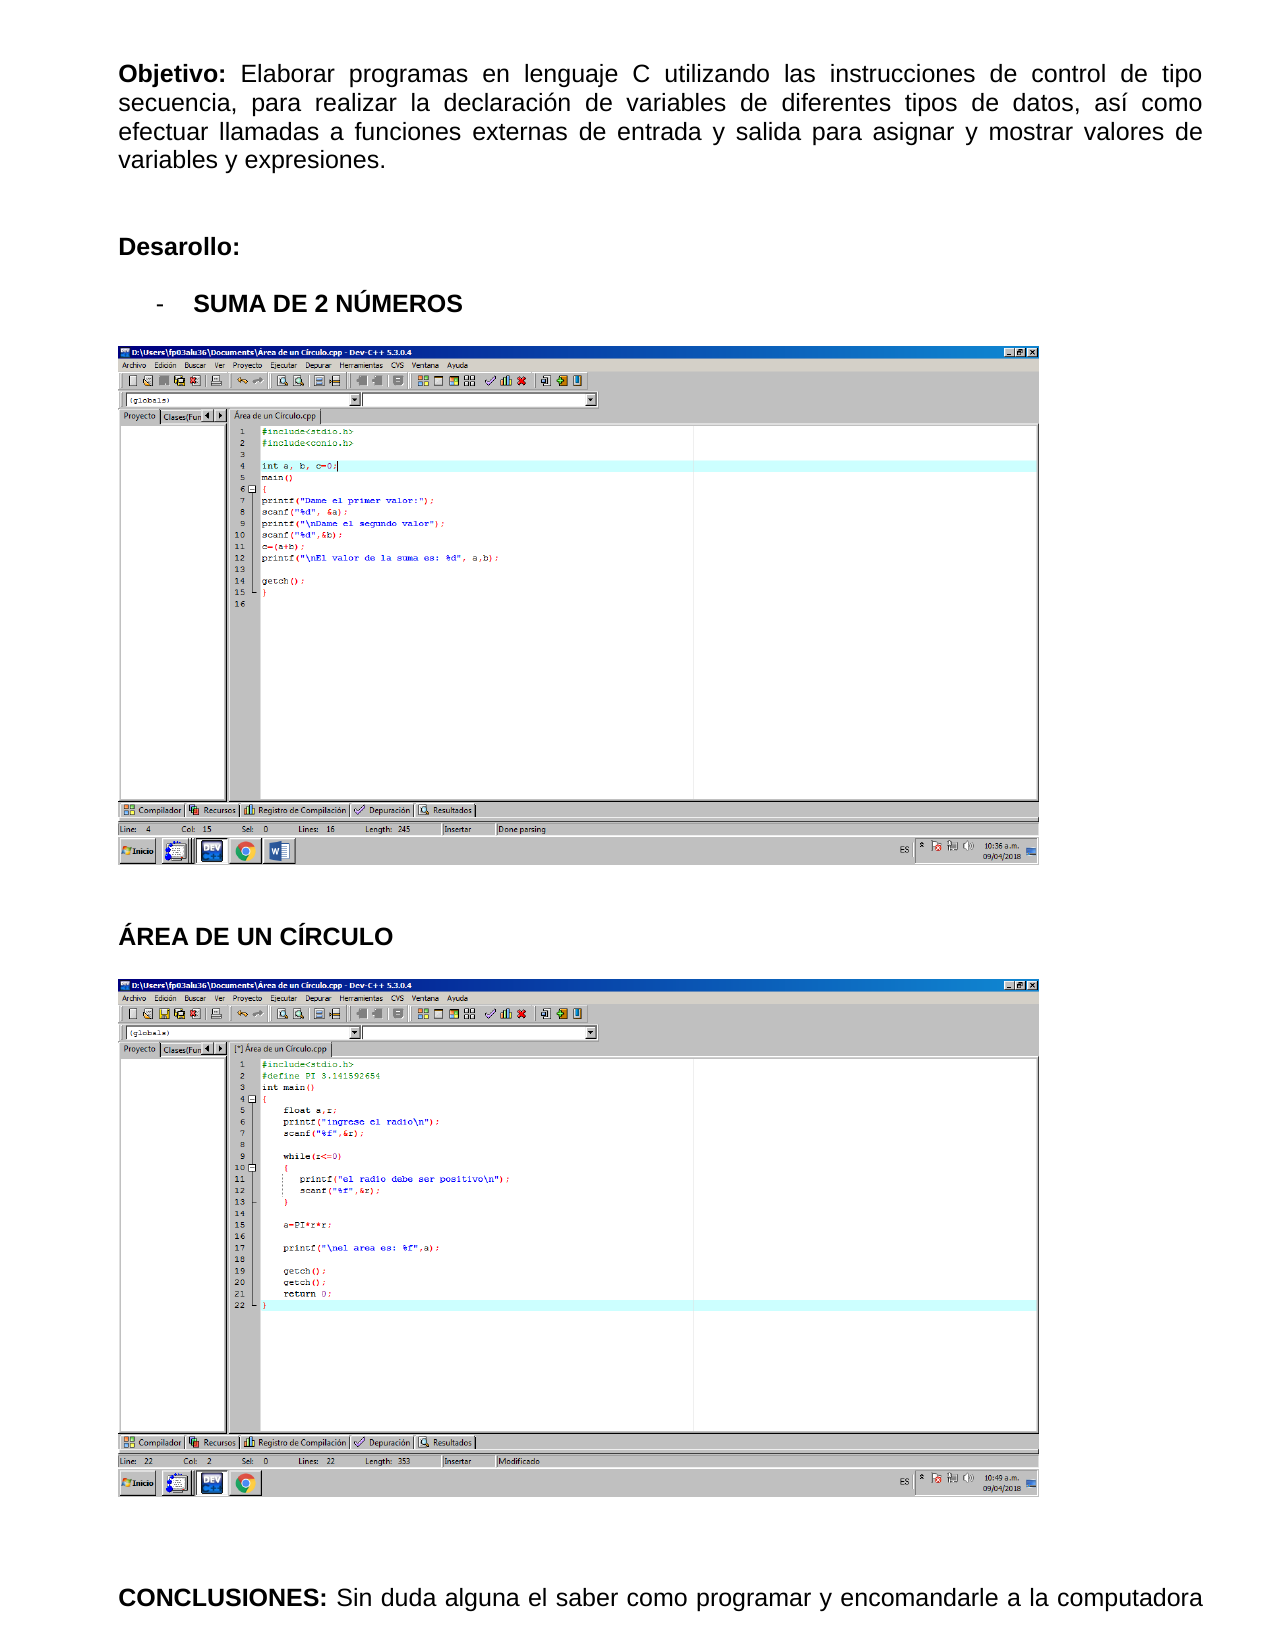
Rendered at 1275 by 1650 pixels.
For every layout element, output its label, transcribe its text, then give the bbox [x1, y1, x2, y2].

list SUMA DE 2 NÚMEROS [156, 289, 1205, 318]
text Desarollo: [118, 232, 1205, 260]
text ÁREA DE UN CÍRCULO [118, 922, 1205, 951]
text Objetivo: Elaborar programas en lenguaje C utilizando las instrucciones de control de tipo secuencia, para realizar la declaración de variables de diferentes tipos de datos, así como efectuar llamadas a funciones externas de entrada y salida para asignar y mostrar valores de variables y expresiones. [118, 59, 1205, 174]
text CONCLUSIONES: Sin duda alguna el saber como programar y encomandarle a la computadora [118, 1583, 1205, 1612]
